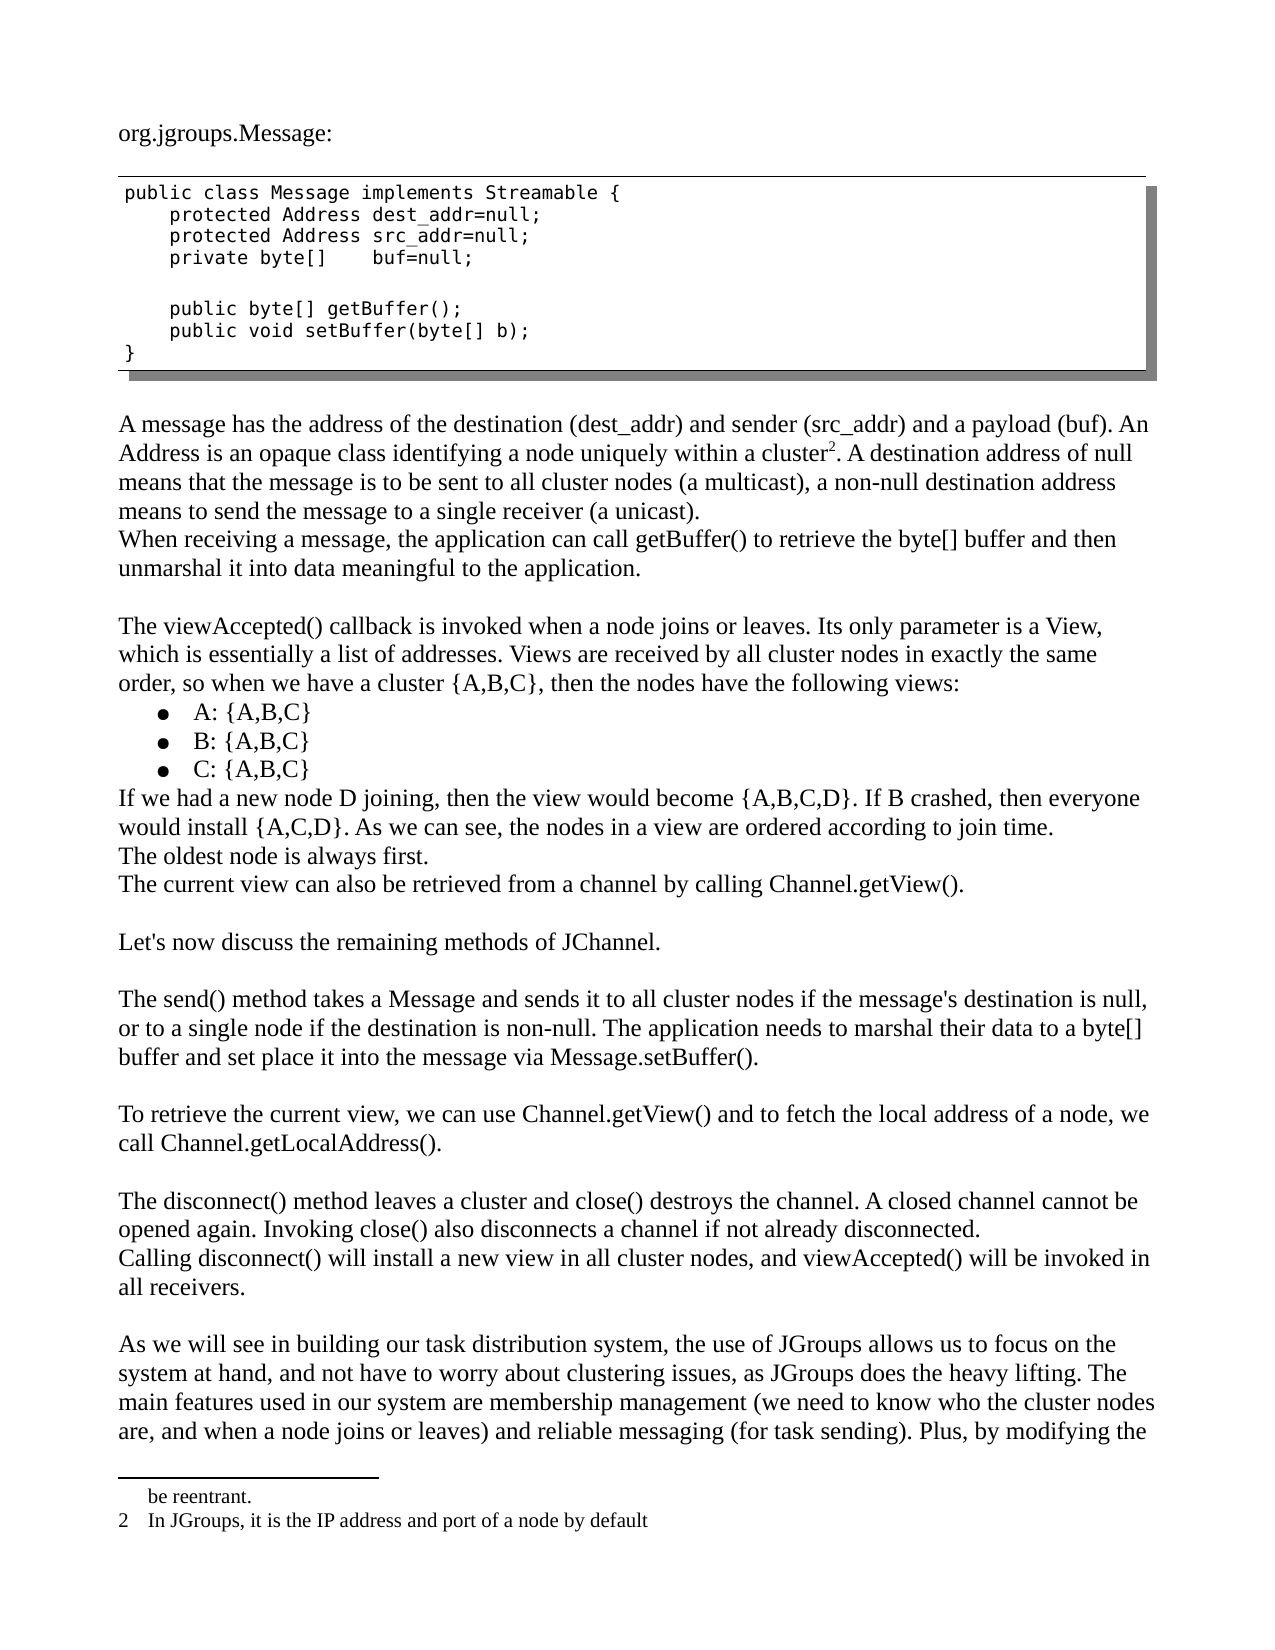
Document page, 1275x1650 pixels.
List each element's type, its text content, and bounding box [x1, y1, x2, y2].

text The current view can also be retrieved from a channel by calling Channel.getView(). [118, 869, 1157, 898]
text The viewAccepted() callback is invoked when a node joins or leaves. Its only parameter is a View, which is essentially a list of addresses. Views are received by all cluster nodes in exactly the same order, so when we have a cluster {A,B,C}, then the nodes have the following views: [118, 611, 1157, 697]
text In JGroups, it is the IP address and port of a node by default [118, 1508, 1157, 1532]
text As we will see in building our task distribution system, the use of JGroups allows us to focus on the system at hand, and not have to worry about clustering issues, as JGroups does the heavy lifting. The main features used in our system are membership management (we need to know who the cluster nodes are, and when a node joins or leaves) and reliable messaging (for task sending). Plus, by modifying the [118, 1329, 1157, 1444]
text To retrieve the current view, we can use Channel.getView() and to fetch the local address of a node, we call Channel.getLocalAddress(). [118, 1099, 1157, 1157]
text protected Address dest_addr=null; [118, 197, 1146, 219]
list B: {A,B,C} [156, 726, 1157, 754]
text private byte[] buf=null; [118, 241, 1146, 269]
text protected Address src_addr=null; [118, 219, 1146, 241]
text Calling disconnect() will install a new view in all cluster nodes, and viewAccepted() will be invoked in all receivers. [118, 1243, 1157, 1301]
text public class Message implements Streamable { [118, 177, 1146, 197]
text The disconnect() method leaves a cluster and close() destroys the channel. A closed channel cannot be opened again. Invoking close() also disconnects a channel if not already disconnected. [118, 1186, 1157, 1243]
text Let's now discuss the remaining methods of JChannel. [118, 927, 1157, 956]
text If we had a new node D joining, then the view would become {A,B,C,D}. If B crashed, then everyone would install {A,C,D}. As we can see, the nodes in a view are ordered according to join time. [118, 783, 1157, 841]
text } [118, 336, 1146, 370]
text public void setBuffer(byte[] b); [118, 314, 1146, 336]
list A: {A,B,C} [156, 697, 1157, 726]
text be reentrant. [118, 1484, 1157, 1508]
list C: {A,B,C} [156, 754, 1157, 783]
text org.jgroups.Message: [118, 118, 1157, 147]
text The oldest node is always first. [118, 841, 1157, 869]
text When receiving a message, the application can call getBuffer() to retrieve the byte[] buffer and then unmarshal it into data meaningful to the application. [118, 524, 1157, 582]
text public byte[] getBuffer(); [118, 292, 1146, 314]
text A message has the address of the destination (dest_addr) and sender (src_addr) and a payload (buf). An Address is an opaque class identifying a node uniquely within a cluster. A destination address of null means that the message is to be sent to all cluster nodes (a multicast), a non-null destination address means to send the message to a single receiver (a unicast). [118, 409, 1157, 524]
text The send() method takes a Message and sends it to all cluster nodes if the message's destination is null, or to a single node if the destination is non-null. The application needs to marshal their data to a byte[] buffer and set place it into the message via Message.setBuffer(). [118, 984, 1157, 1071]
